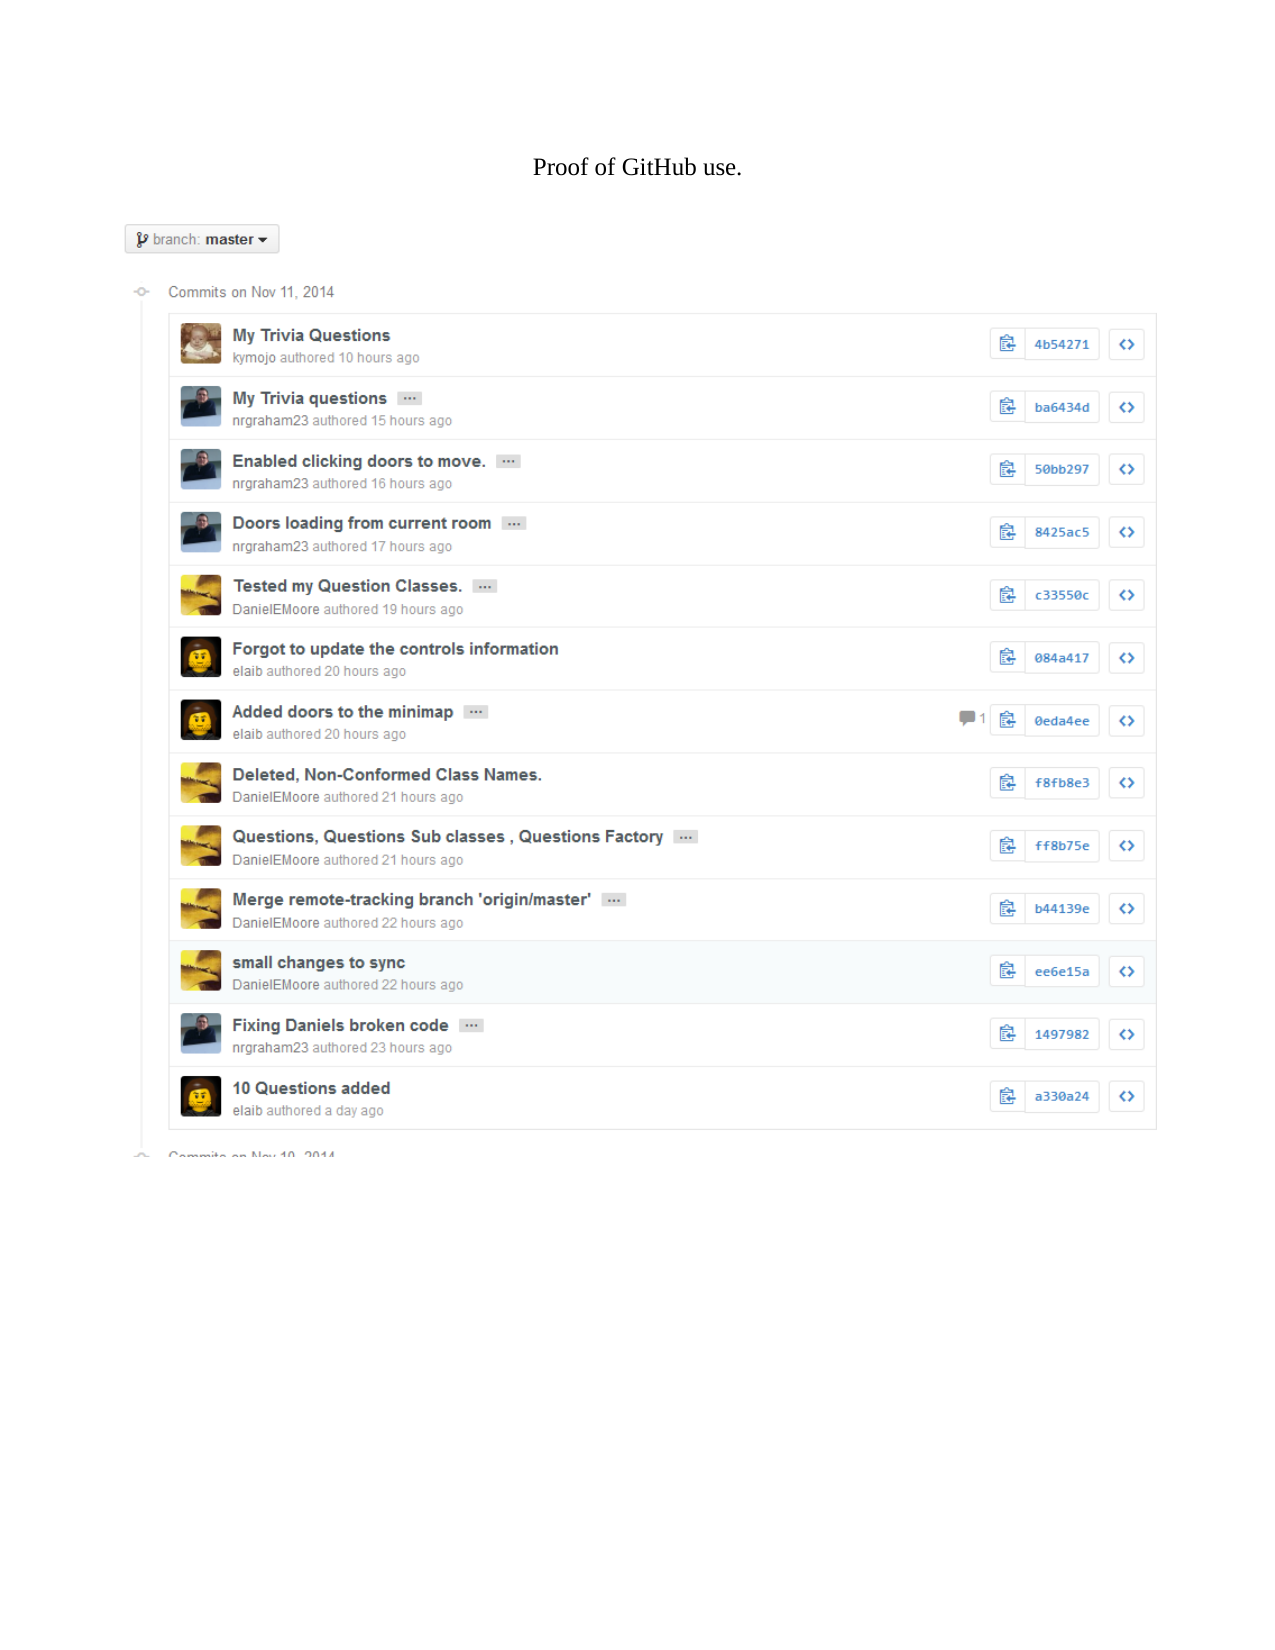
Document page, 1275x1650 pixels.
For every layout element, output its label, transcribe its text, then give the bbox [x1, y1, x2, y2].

text Proof of GitHub use. [118, 152, 1157, 180]
picture [118, 213, 1157, 1157]
